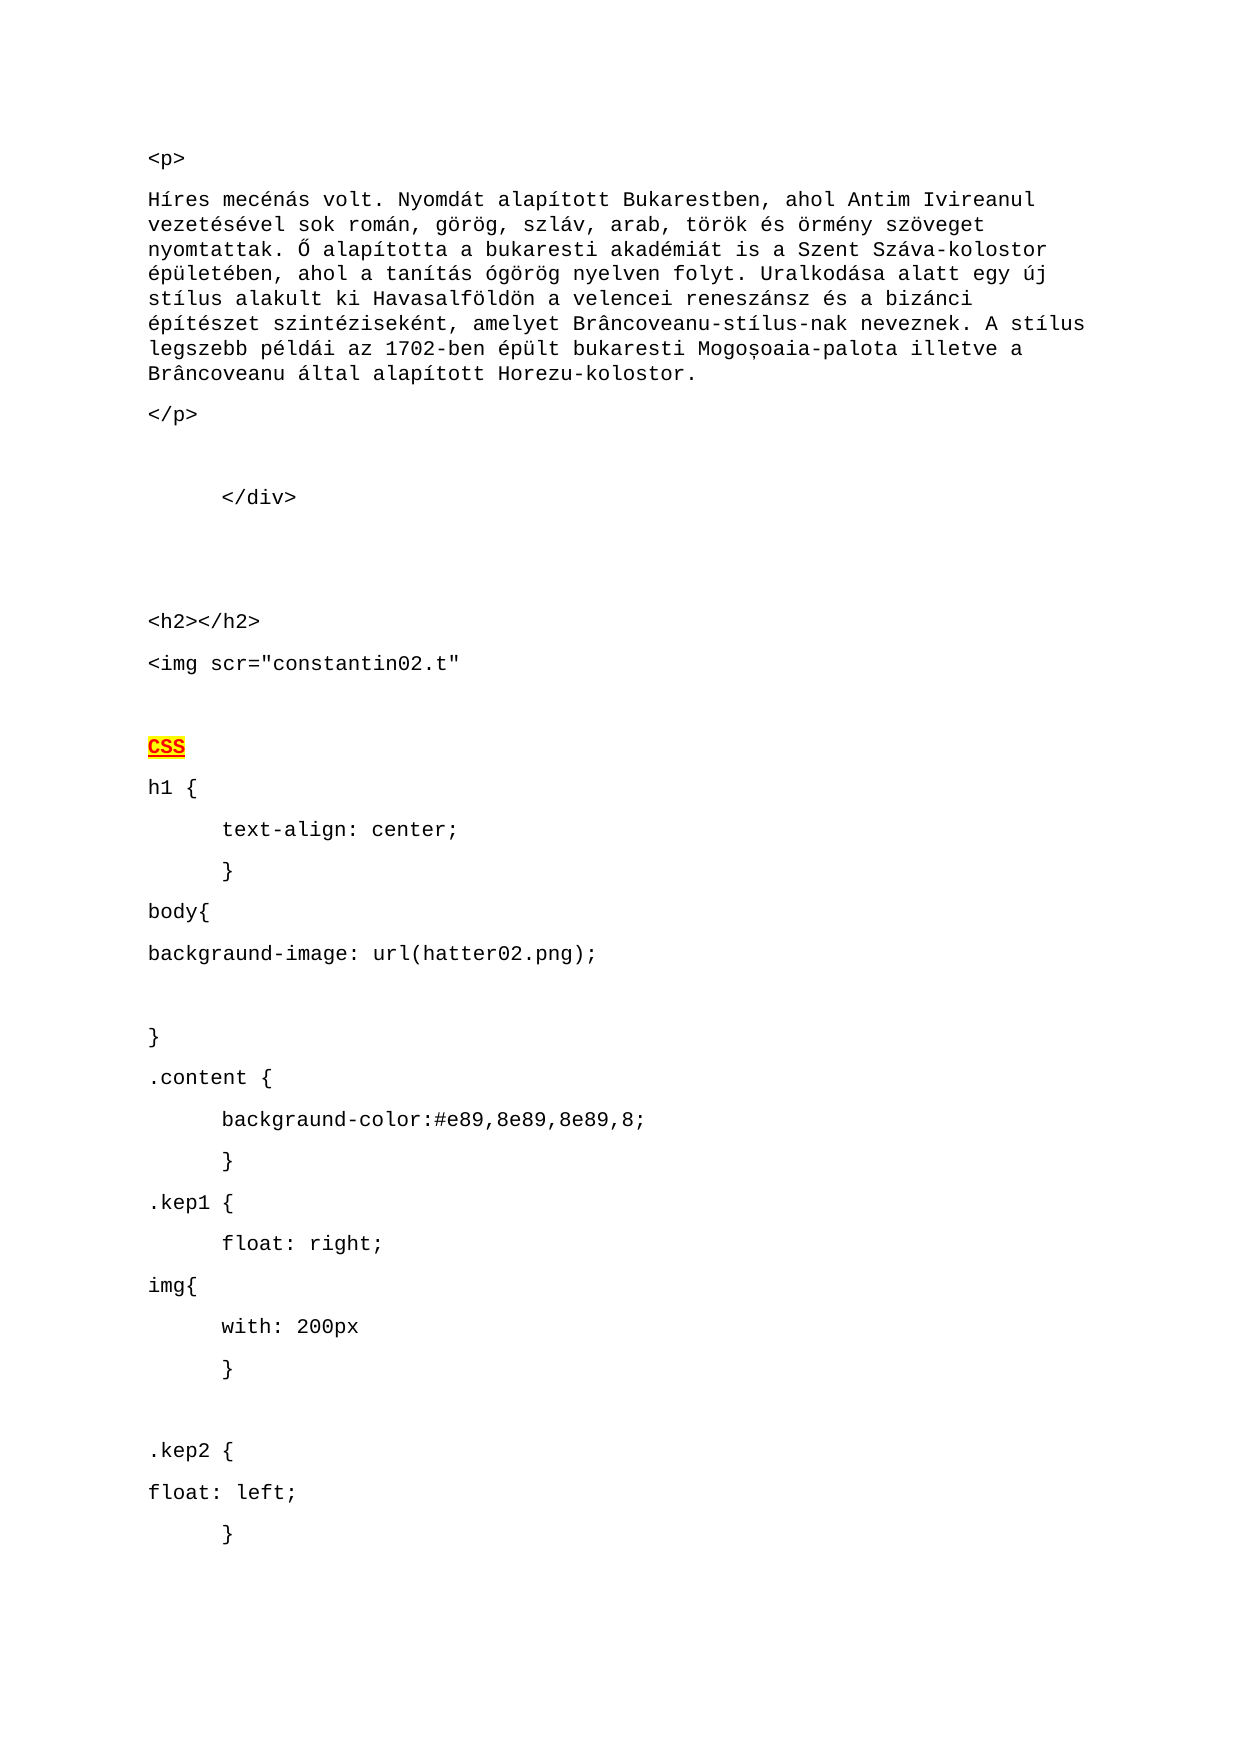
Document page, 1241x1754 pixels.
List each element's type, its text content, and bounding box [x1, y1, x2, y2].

text backgraund-image: url(hatter02.png); [148, 943, 1093, 967]
text </div> [148, 487, 1093, 511]
text .kep1 { [148, 1192, 1093, 1215]
text float: right; [148, 1233, 1093, 1257]
text } [148, 1523, 1093, 1547]
text .kep2 { [148, 1441, 1093, 1464]
text <h2></h2> [148, 611, 1093, 635]
text </p> [148, 404, 1093, 428]
text } [148, 1026, 1093, 1049]
text <img scr="constantin02.t" [148, 653, 1093, 676]
text with: 200px [148, 1316, 1093, 1340]
text Híres mecénás volt. Nyomdát alapított Bukarestben, ahol Antim Ivireanul vezetésével sok román, görög, szláv, arab, török és örmény szöveget nyomtattak. Ő alapította a bukaresti akadémiát is a Szent Száva-kolostor épületében, ahol a tanítás ógörög nyelven folyt. Uralkodása alatt egy új stílus alakult ki Havasalföldön a velencei reneszánsz és a bizánci építészet szintéziseként, amelyet Brâncoveanu-stílus-nak neveznek. A stílus legszebb példái az 1702-ben épült bukaresti Mogoșoaia-palota illetve a Brâncoveanu által alapított Horezu-kolostor. [148, 189, 1093, 386]
text h1 { [148, 777, 1093, 801]
text } [148, 1358, 1093, 1381]
text } [148, 860, 1093, 884]
text text-align: center; [148, 819, 1093, 842]
text img{ [148, 1275, 1093, 1298]
text body{ [148, 902, 1093, 925]
text } [148, 1150, 1093, 1174]
text <p> [148, 148, 1093, 171]
text backgraund-color:#e89,8e89,8e89,8; [148, 1109, 1093, 1132]
text .content { [148, 1067, 1093, 1091]
text float: left; [148, 1482, 1093, 1506]
text CSS [148, 736, 1093, 759]
